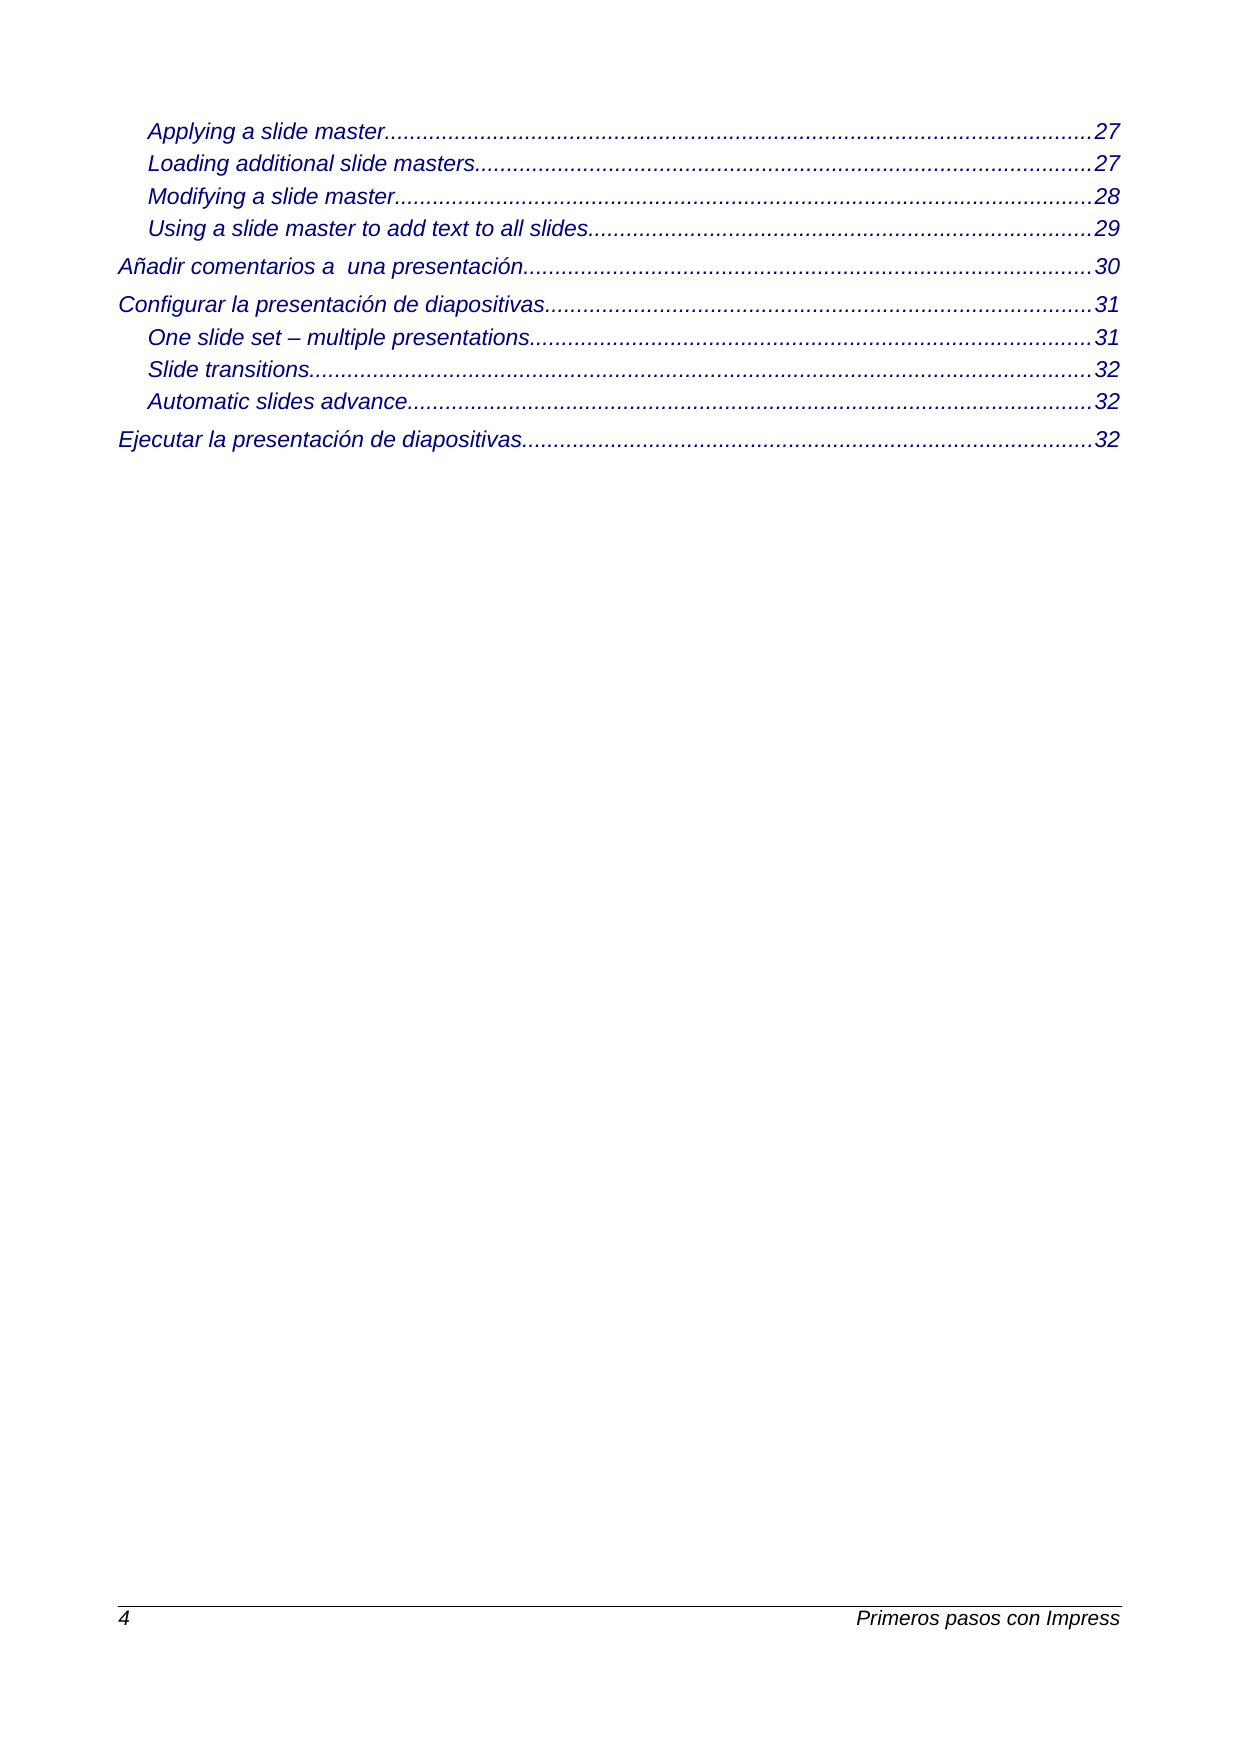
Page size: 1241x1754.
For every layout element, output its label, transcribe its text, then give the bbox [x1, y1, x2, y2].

text Slide transitions 32 [148, 356, 1122, 382]
text Applying a slide master 27 [148, 118, 1122, 144]
text Automatic slides advance 32 [148, 388, 1122, 414]
text Modifying a slide master 28 [148, 183, 1122, 209]
text Ejecutar la presentación de diapositivas 32 [118, 426, 1122, 453]
text Configurar la presentación de diapositivas 31 [118, 291, 1122, 318]
text Añadir comentarios a una presentación 30 [118, 253, 1122, 279]
text Loading additional slide masters 27 [148, 150, 1122, 177]
text Using a slide master to add text to all slides 29 [148, 215, 1122, 241]
text One slide set – multiple presentations 31 [148, 323, 1122, 350]
